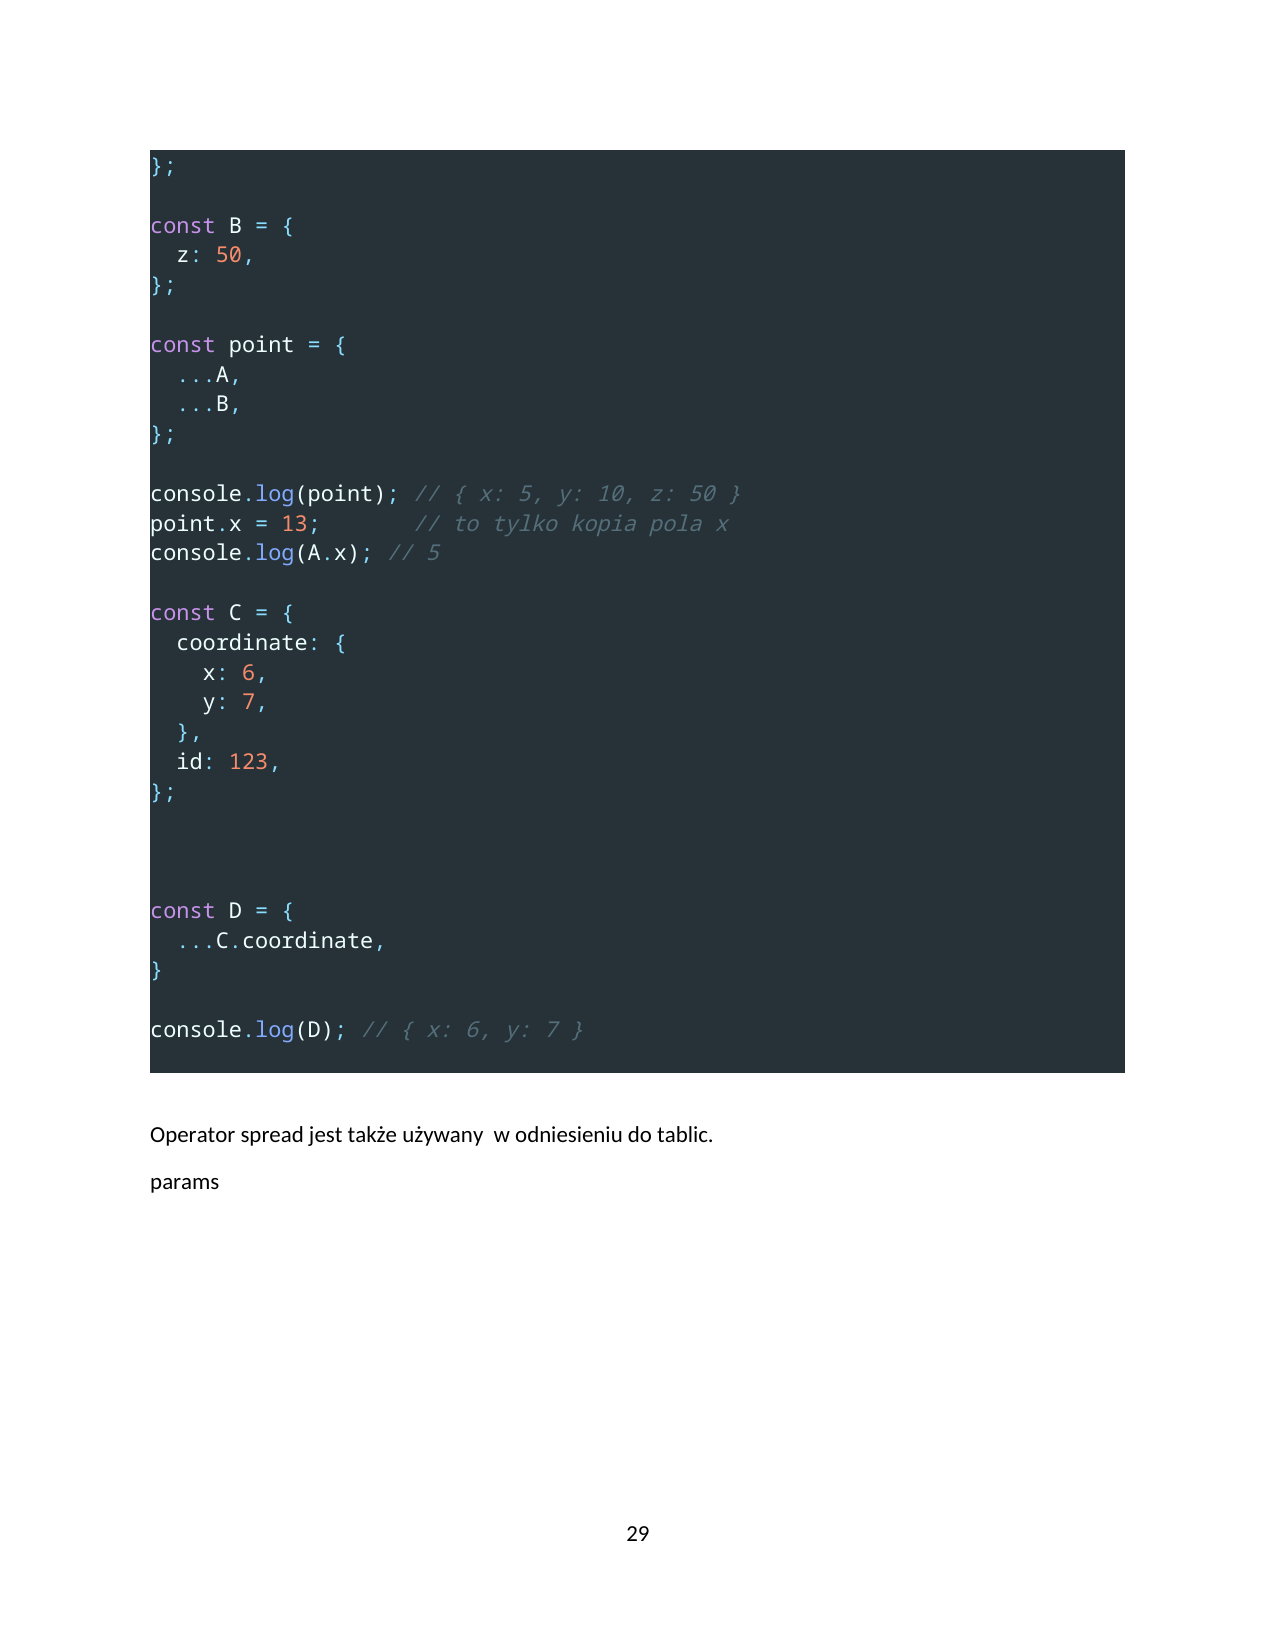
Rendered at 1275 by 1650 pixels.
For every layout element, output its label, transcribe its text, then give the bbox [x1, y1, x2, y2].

text x: 6, [150, 656, 1125, 686]
text ...A, [150, 358, 1125, 388]
text params [150, 1167, 1125, 1195]
text } [150, 954, 1125, 984]
text y: 7, [150, 686, 1125, 716]
text coordinate: { [150, 627, 1125, 656]
text }; [150, 418, 1125, 448]
text console.log(A.x); // 5 [150, 537, 1125, 567]
text const D = { [150, 895, 1125, 924]
text ...C.coordinate, [150, 924, 1125, 954]
text ...B, [150, 388, 1125, 418]
text z: 50, [150, 239, 1125, 269]
text Operator spread jest także używany w odniesieniu do tablic. [150, 1120, 1125, 1148]
text const point = { [150, 329, 1125, 358]
text const B = { [150, 209, 1125, 239]
text }, [150, 716, 1125, 746]
text console.log(point); // { x: 5, y: 10, z: 50 } [150, 478, 1125, 507]
text point.x = 13; // to tylko kopia pola x [150, 507, 1125, 537]
text }; [150, 776, 1125, 805]
text }; [150, 150, 1125, 180]
text console.log(D); // { x: 6, y: 7 } [150, 1014, 1125, 1044]
text }; [150, 269, 1125, 299]
text id: 123, [150, 746, 1125, 776]
text const C = { [150, 597, 1125, 627]
